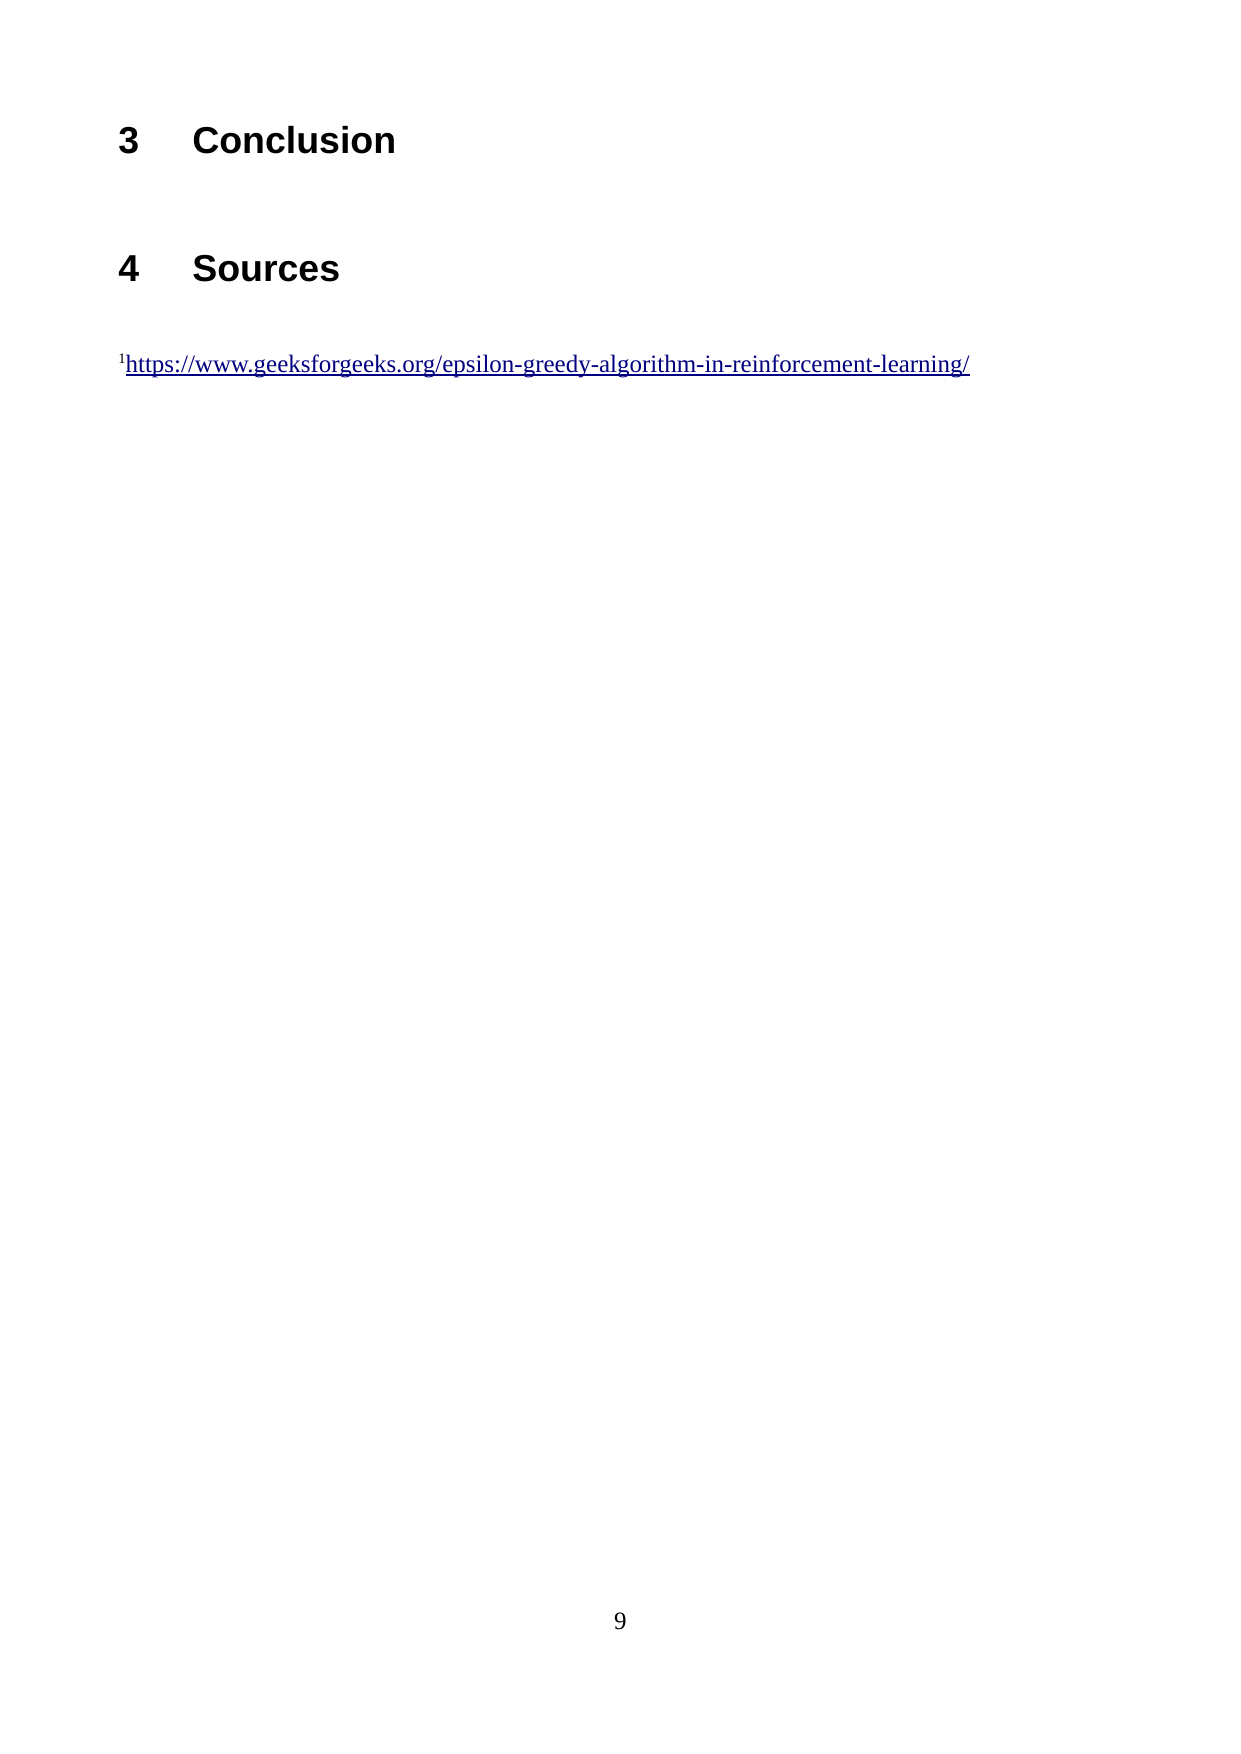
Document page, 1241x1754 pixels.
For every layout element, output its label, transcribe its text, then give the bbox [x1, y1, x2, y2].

subtitle 4 Sources [118, 246, 1122, 289]
text 1https://www.geeksforgeeks.org/epsilon-greedy-algorithm-in-reinforcement-learning/ [118, 349, 1122, 378]
subtitle 3 Conclusion [118, 118, 1122, 161]
